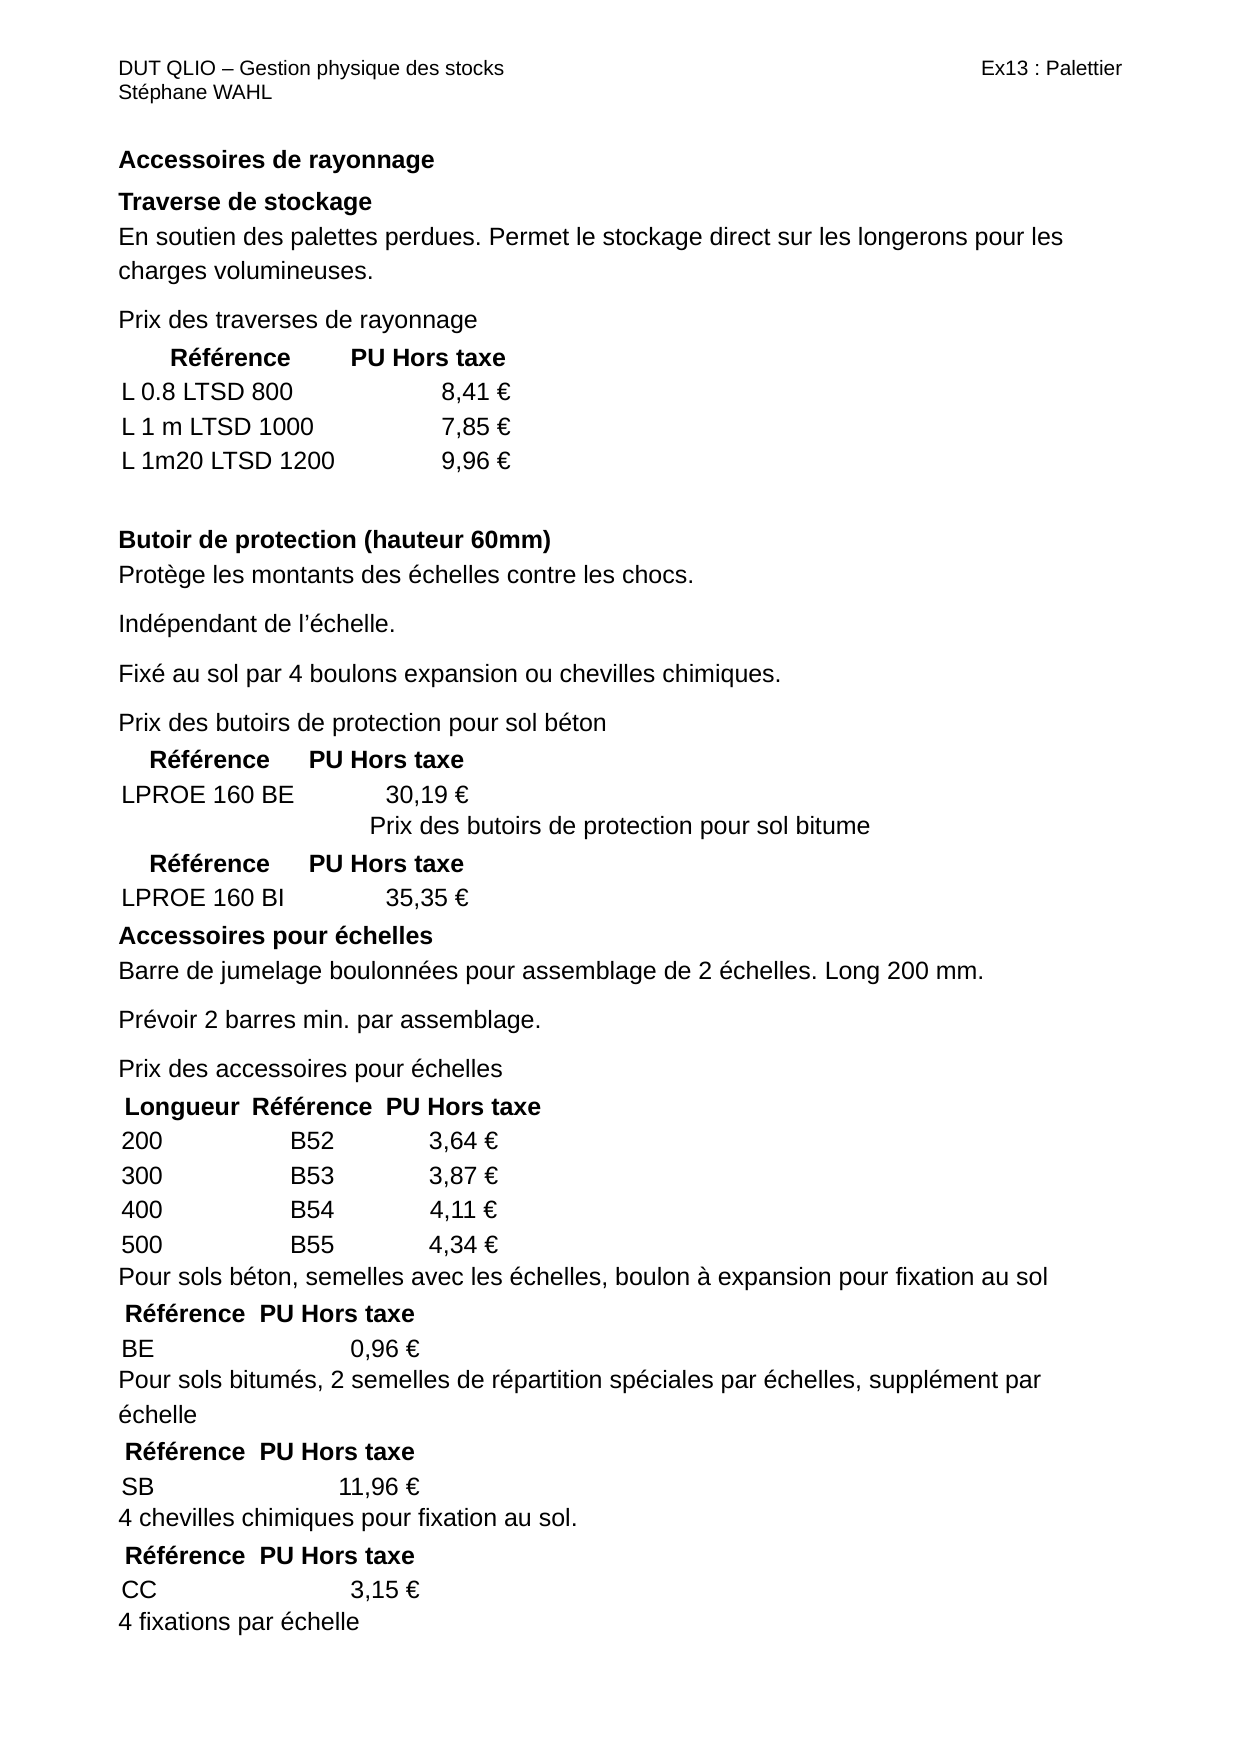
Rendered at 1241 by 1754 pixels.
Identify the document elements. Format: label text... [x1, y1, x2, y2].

table_header Référence [118, 742, 301, 777]
table_cell B55 [246, 1227, 378, 1262]
text Protège les montants des échelles contre les chocs. [118, 560, 1122, 589]
table_cell B53 [246, 1158, 378, 1192]
table_cell BE [118, 1331, 252, 1365]
text 4 chevilles chimiques pour fixation au sol. [118, 1503, 1122, 1532]
table_cell L 0.8 LTSD 800 [118, 374, 343, 409]
text Prévoir 2 barres min. par assemblage. [118, 1005, 1122, 1034]
table_header Référence [118, 1434, 252, 1469]
table_header PU Hors taxe [343, 340, 513, 374]
table_header PU Hors taxe [252, 1296, 422, 1331]
table_header PU Hors taxe [252, 1538, 422, 1572]
text Indépendant de l’échelle. [118, 609, 1122, 638]
table_cell L 1m20 LTSD 1200 [118, 443, 343, 478]
table_header Référence [246, 1089, 378, 1123]
table_cell 300 [118, 1158, 246, 1192]
subtitle Traverse de stockage [118, 187, 1122, 215]
text Barre de jumelage boulonnées pour assemblage de 2 échelles. Long 200 mm. [118, 956, 1122, 985]
table_cell B54 [246, 1193, 378, 1227]
text 4 fixations par échelle [118, 1607, 1122, 1636]
text Fixé au sol par 4 boulons expansion ou chevilles chimiques. [118, 658, 1122, 687]
table_header Référence [118, 1296, 252, 1331]
table_header PU Hors taxe [301, 846, 472, 880]
table_cell 30,19 € [301, 777, 472, 811]
subtitle Accessoires de rayonnage [118, 145, 1122, 174]
table_cell 4,11 € [378, 1193, 549, 1227]
table_cell 11,96 € [252, 1469, 422, 1503]
text Pour sols béton, semelles avec les échelles, boulon à expansion pour fixation au sol [118, 1262, 1122, 1290]
table_header Référence [118, 1538, 252, 1572]
table_cell CC [118, 1573, 252, 1607]
table_cell 7,85 € [343, 409, 513, 443]
text Prix des butoirs de protection pour sol béton [118, 708, 1122, 736]
text Pour sols bitumés, 2 semelles de répartition spéciales par échelles, supplément par échelle [118, 1365, 1122, 1428]
table_header PU Hors taxe [252, 1434, 422, 1469]
table_header Longueur [118, 1089, 246, 1123]
table_header Référence [118, 846, 301, 880]
table_header PU Hors taxe [301, 742, 472, 777]
text Prix des butoirs de protection pour sol bitume [118, 811, 1122, 840]
table_header PU Hors taxe [378, 1089, 549, 1123]
table_cell LPROE 160 BE [118, 777, 301, 811]
subtitle Accessoires pour échelles [118, 921, 1122, 950]
subtitle Butoir de protection (hauteur 60mm) [118, 525, 1122, 554]
table_cell 4,34 € [378, 1227, 549, 1262]
table_cell 400 [118, 1193, 246, 1227]
text Prix des accessoires pour échelles [118, 1054, 1122, 1083]
table_cell 3,87 € [378, 1158, 549, 1192]
text En soutien des palettes perdues. Permet le stockage direct sur les longerons pour les charges volumineuses. [118, 222, 1122, 285]
table_cell 200 [118, 1123, 246, 1158]
table_header Référence [118, 340, 343, 374]
table_cell 3,64 € [378, 1123, 549, 1158]
text Prix des traverses de rayonnage [118, 305, 1122, 334]
table_cell 35,35 € [301, 880, 472, 915]
table_cell 0,96 € [252, 1331, 422, 1365]
table_cell SB [118, 1469, 252, 1503]
table_cell 500 [118, 1227, 246, 1262]
table_cell LPROE 160 BI [118, 880, 301, 915]
table_cell B52 [246, 1123, 378, 1158]
table_cell 8,41 € [343, 374, 513, 409]
table_cell 3,15 € [252, 1573, 422, 1607]
table_cell 9,96 € [343, 443, 513, 478]
table_cell L 1 m LTSD 1000 [118, 409, 343, 443]
